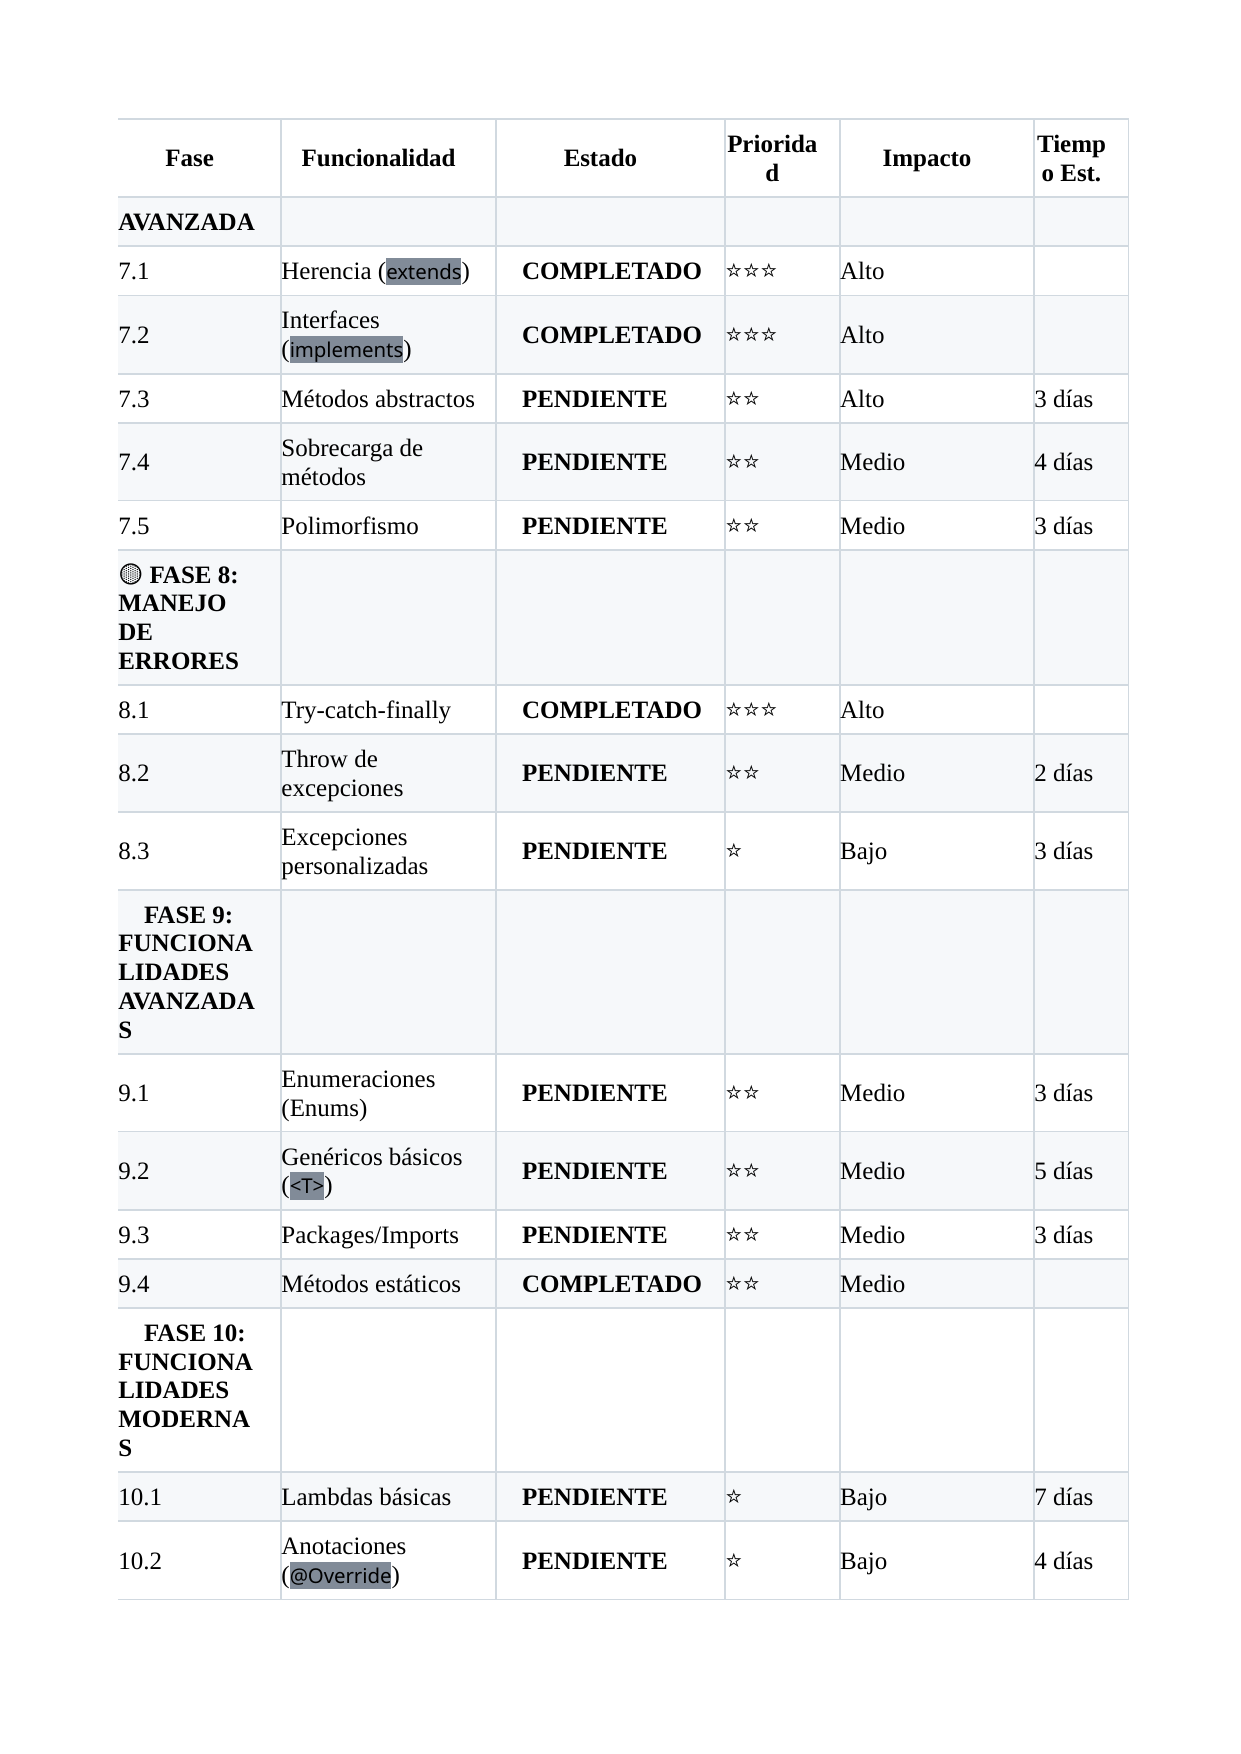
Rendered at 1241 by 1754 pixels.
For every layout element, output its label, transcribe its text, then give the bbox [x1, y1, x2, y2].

table_cell 4 días [1035, 1522, 1128, 1599]
table_cell 7.4 [118, 424, 280, 500]
table_cell [1035, 891, 1128, 1053]
table_cell Excepciones personalizadas [282, 813, 495, 889]
table_cell 7.3 [118, 375, 280, 422]
table_cell Medio [841, 1260, 1033, 1307]
table_cell ✅ [1035, 1260, 1128, 1307]
table_cell [497, 891, 724, 1053]
table_cell 3 días [1035, 1055, 1128, 1131]
table_cell ⭐⭐ [726, 501, 839, 549]
table_cell [497, 1309, 724, 1471]
table_cell 3 días [1035, 813, 1128, 889]
table_cell ⭐⭐ [726, 1211, 839, 1258]
table_cell Métodos estáticos [282, 1260, 495, 1307]
table_cell ⭐⭐⭐ [726, 247, 839, 294]
table_cell 2 días [1035, 735, 1128, 811]
table_cell [1035, 1309, 1128, 1471]
table_cell 🟡 FASE 8: MANEJO DE ERRORES [118, 551, 280, 684]
table_cell 🔴 FASE 9: FUNCIONALIDADES AVANZADAS [118, 891, 280, 1053]
table_cell Medio [841, 735, 1033, 811]
table_cell Bajo [841, 1522, 1033, 1599]
table_cell 8.3 [118, 813, 280, 889]
table_cell Alto [841, 247, 1033, 294]
table_cell 9.2 [118, 1132, 280, 1209]
table_cell [726, 1309, 839, 1471]
table_cell [841, 551, 1033, 684]
table_cell Métodos abstractos [282, 375, 495, 422]
table_cell ⭐ [726, 813, 839, 889]
table_cell 7.2 [118, 296, 280, 373]
table_cell 3 días [1035, 1211, 1128, 1258]
table_cell [841, 198, 1033, 245]
table_cell Alto [841, 296, 1033, 373]
table_cell Interfaces (implements) [282, 296, 495, 373]
table_header Prioridad [726, 120, 839, 196]
table_cell 7 días [1035, 1473, 1128, 1520]
table_cell Medio [841, 424, 1033, 500]
table_cell 8.1 [118, 686, 280, 733]
table_cell ⭐⭐ [726, 375, 839, 422]
table_cell 10.1 [118, 1473, 280, 1520]
table_cell Enumeraciones (Enums) [282, 1055, 495, 1131]
table_cell 10.2 [118, 1522, 280, 1599]
table_cell ✅ COMPLETADO [497, 686, 724, 733]
table_cell [282, 891, 495, 1053]
table_cell 🔴 FASE 10: FUNCIONALIDADES MODERNAS [118, 1309, 280, 1471]
table_cell ⭐⭐ [726, 1132, 839, 1209]
table_cell ❌ PENDIENTE [497, 1132, 724, 1209]
table_cell Anotaciones (@Override) [282, 1522, 495, 1599]
table_cell [726, 198, 839, 245]
table_cell Packages/Imports [282, 1211, 495, 1258]
table_cell [726, 551, 839, 684]
table_cell ❌ PENDIENTE [497, 1211, 724, 1258]
table_cell ⭐⭐ [726, 1055, 839, 1131]
table_cell Bajo [841, 813, 1033, 889]
table_cell ❌ PENDIENTE [497, 735, 724, 811]
table_cell 3 días [1035, 501, 1128, 549]
table_cell ❌ PENDIENTE [497, 501, 724, 549]
table_cell Throw de excepciones [282, 735, 495, 811]
table_cell Sobrecarga de métodos [282, 424, 495, 500]
table_cell 3 días [1035, 375, 1128, 422]
table_cell ⭐⭐⭐ [726, 686, 839, 733]
table_header Fase [118, 120, 280, 196]
table_cell 4 días [1035, 424, 1128, 500]
table_header Estado [497, 120, 724, 196]
table_header Impacto [841, 120, 1033, 196]
table_cell [1035, 198, 1128, 245]
table_cell [282, 551, 495, 684]
table_cell [726, 891, 839, 1053]
table_cell Lambdas básicas [282, 1473, 495, 1520]
table_cell ✅ COMPLETADO [497, 296, 724, 373]
table_cell ❌ PENDIENTE [497, 424, 724, 500]
table_cell AVANZADA [118, 198, 280, 245]
table_cell 7.1 [118, 247, 280, 294]
table_cell Medio [841, 501, 1033, 549]
table_cell Herencia (extends) [282, 247, 495, 294]
table_cell ✅ COMPLETADO [497, 247, 724, 294]
table_cell [497, 198, 724, 245]
table_cell ⭐ [726, 1473, 839, 1520]
table_cell Medio [841, 1132, 1033, 1209]
table_cell ✅ COMPLETADO [497, 1260, 724, 1307]
table_cell [282, 1309, 495, 1471]
table_cell Bajo [841, 1473, 1033, 1520]
table_cell Polimorfismo [282, 501, 495, 549]
table_cell Genéricos básicos (<T>) [282, 1132, 495, 1209]
table_cell [841, 891, 1033, 1053]
table_cell ❌ PENDIENTE [497, 1522, 724, 1599]
table_cell 5 días [1035, 1132, 1128, 1209]
table_cell Medio [841, 1055, 1033, 1131]
table_cell 8.2 [118, 735, 280, 811]
table_cell ❌ PENDIENTE [497, 1473, 724, 1520]
table_cell ❌ PENDIENTE [497, 813, 724, 889]
table_header Funcionalidad [282, 120, 495, 196]
table_cell 7.5 [118, 501, 280, 549]
table_cell ⭐⭐ [726, 1260, 839, 1307]
table_cell ⭐ [726, 1522, 839, 1599]
table_cell ⭐⭐⭐ [726, 296, 839, 373]
table_cell Try-catch-finally [282, 686, 495, 733]
table_cell Alto [841, 375, 1033, 422]
table_cell Alto [841, 686, 1033, 733]
table_header Tiempo Est. [1035, 120, 1128, 196]
table_cell ⭐⭐ [726, 424, 839, 500]
table_cell 9.3 [118, 1211, 280, 1258]
table_cell [841, 1309, 1033, 1471]
table_cell Medio [841, 1211, 1033, 1258]
table_cell 9.1 [118, 1055, 280, 1131]
table_cell ⭐⭐ [726, 735, 839, 811]
table_cell [1035, 551, 1128, 684]
table_cell ❌ PENDIENTE [497, 1055, 724, 1131]
table_cell ❌ PENDIENTE [497, 375, 724, 422]
table_cell 9.4 [118, 1260, 280, 1307]
table_cell ✅ [1035, 296, 1128, 373]
table_cell ✅ [1035, 686, 1128, 733]
table_cell [282, 198, 495, 245]
table_cell ✅ [1035, 247, 1128, 294]
table_cell [497, 551, 724, 684]
